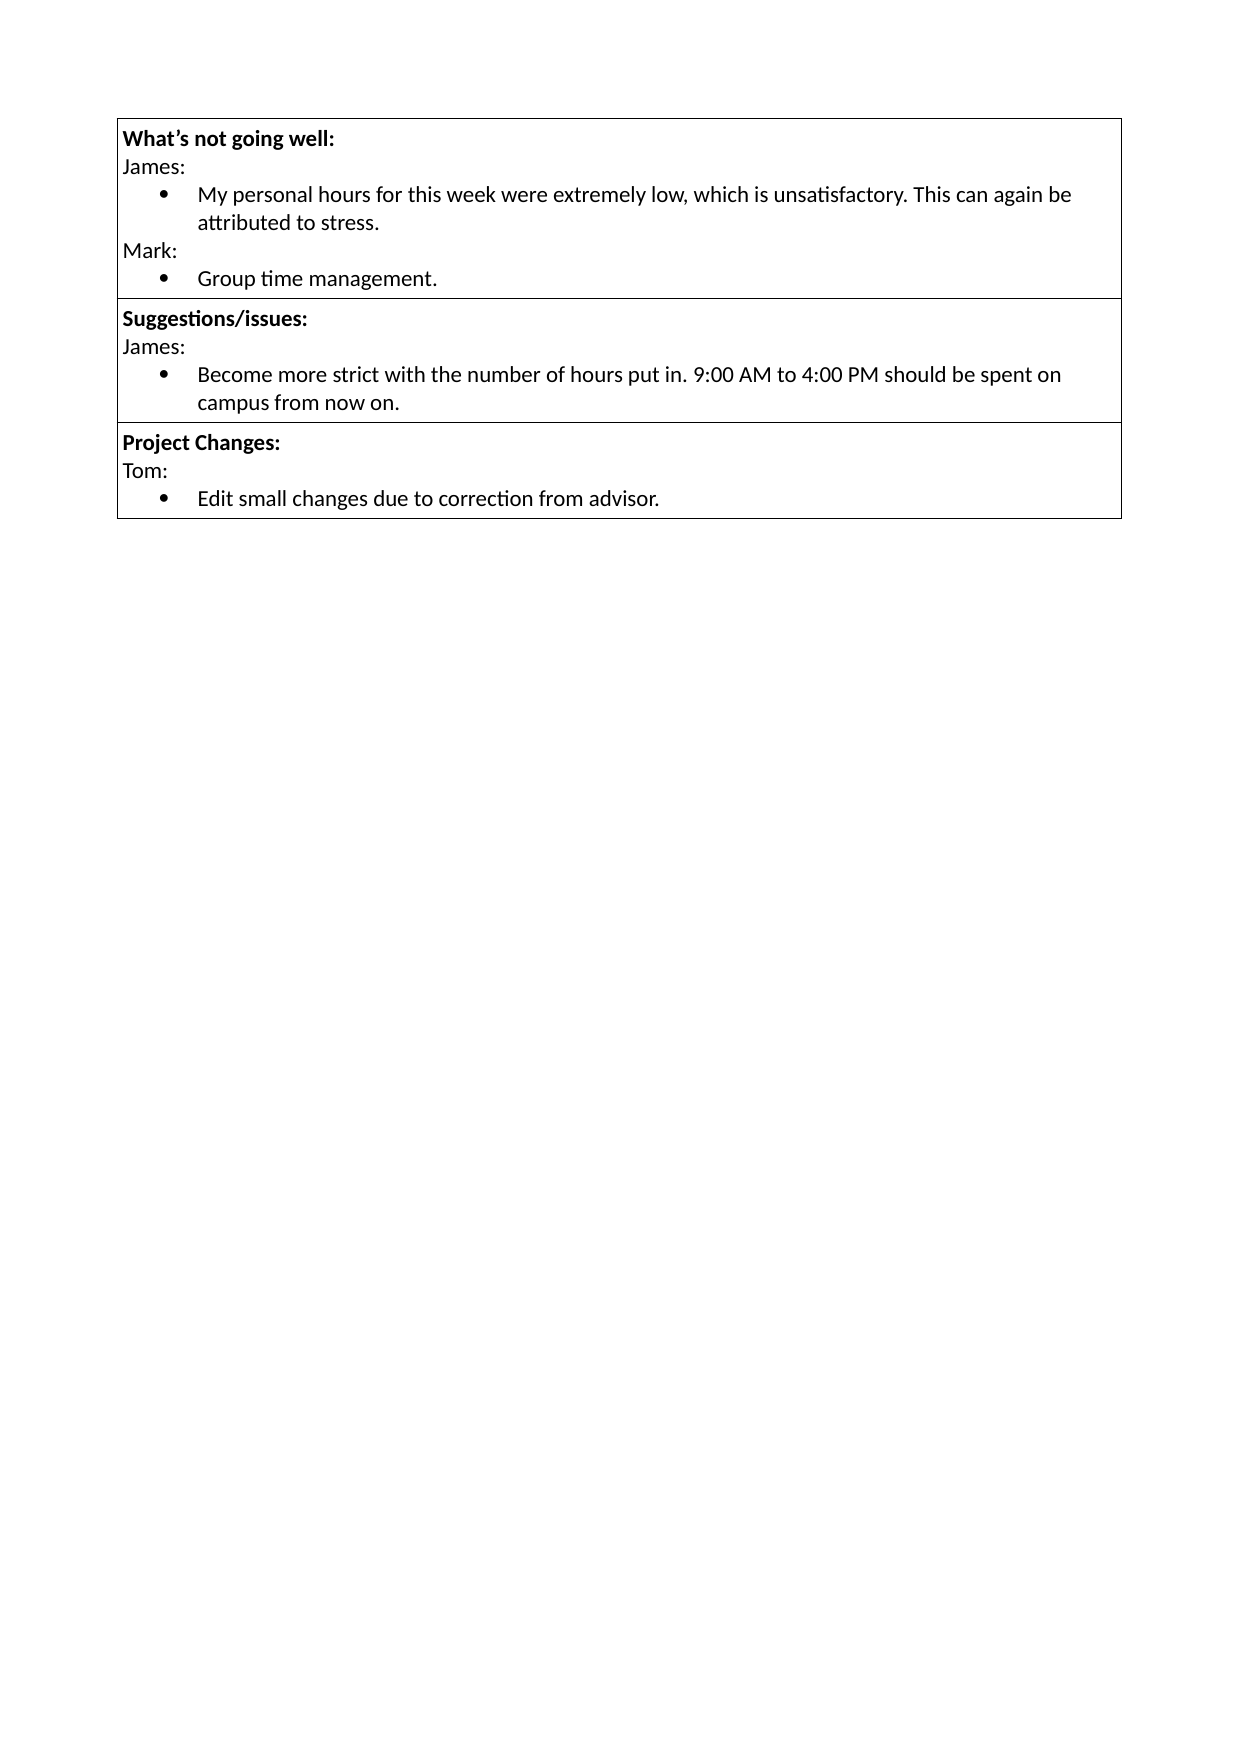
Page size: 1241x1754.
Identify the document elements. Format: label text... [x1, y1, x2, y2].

table_cell What’s not going well: James: My personal hours for this week were extremely low, which is unsatisfactory. This can again be attributed to stress. Mark: Group time management. [118, 119, 1121, 298]
table_cell Project Changes: Tom: Edit small changes due to correction from advisor. [118, 423, 1121, 518]
table_cell Suggestions/issues: James: Become more strict with the number of hours put in. 9:00 AM to 4:00 PM should be spent on campus from now on. [118, 299, 1121, 422]
